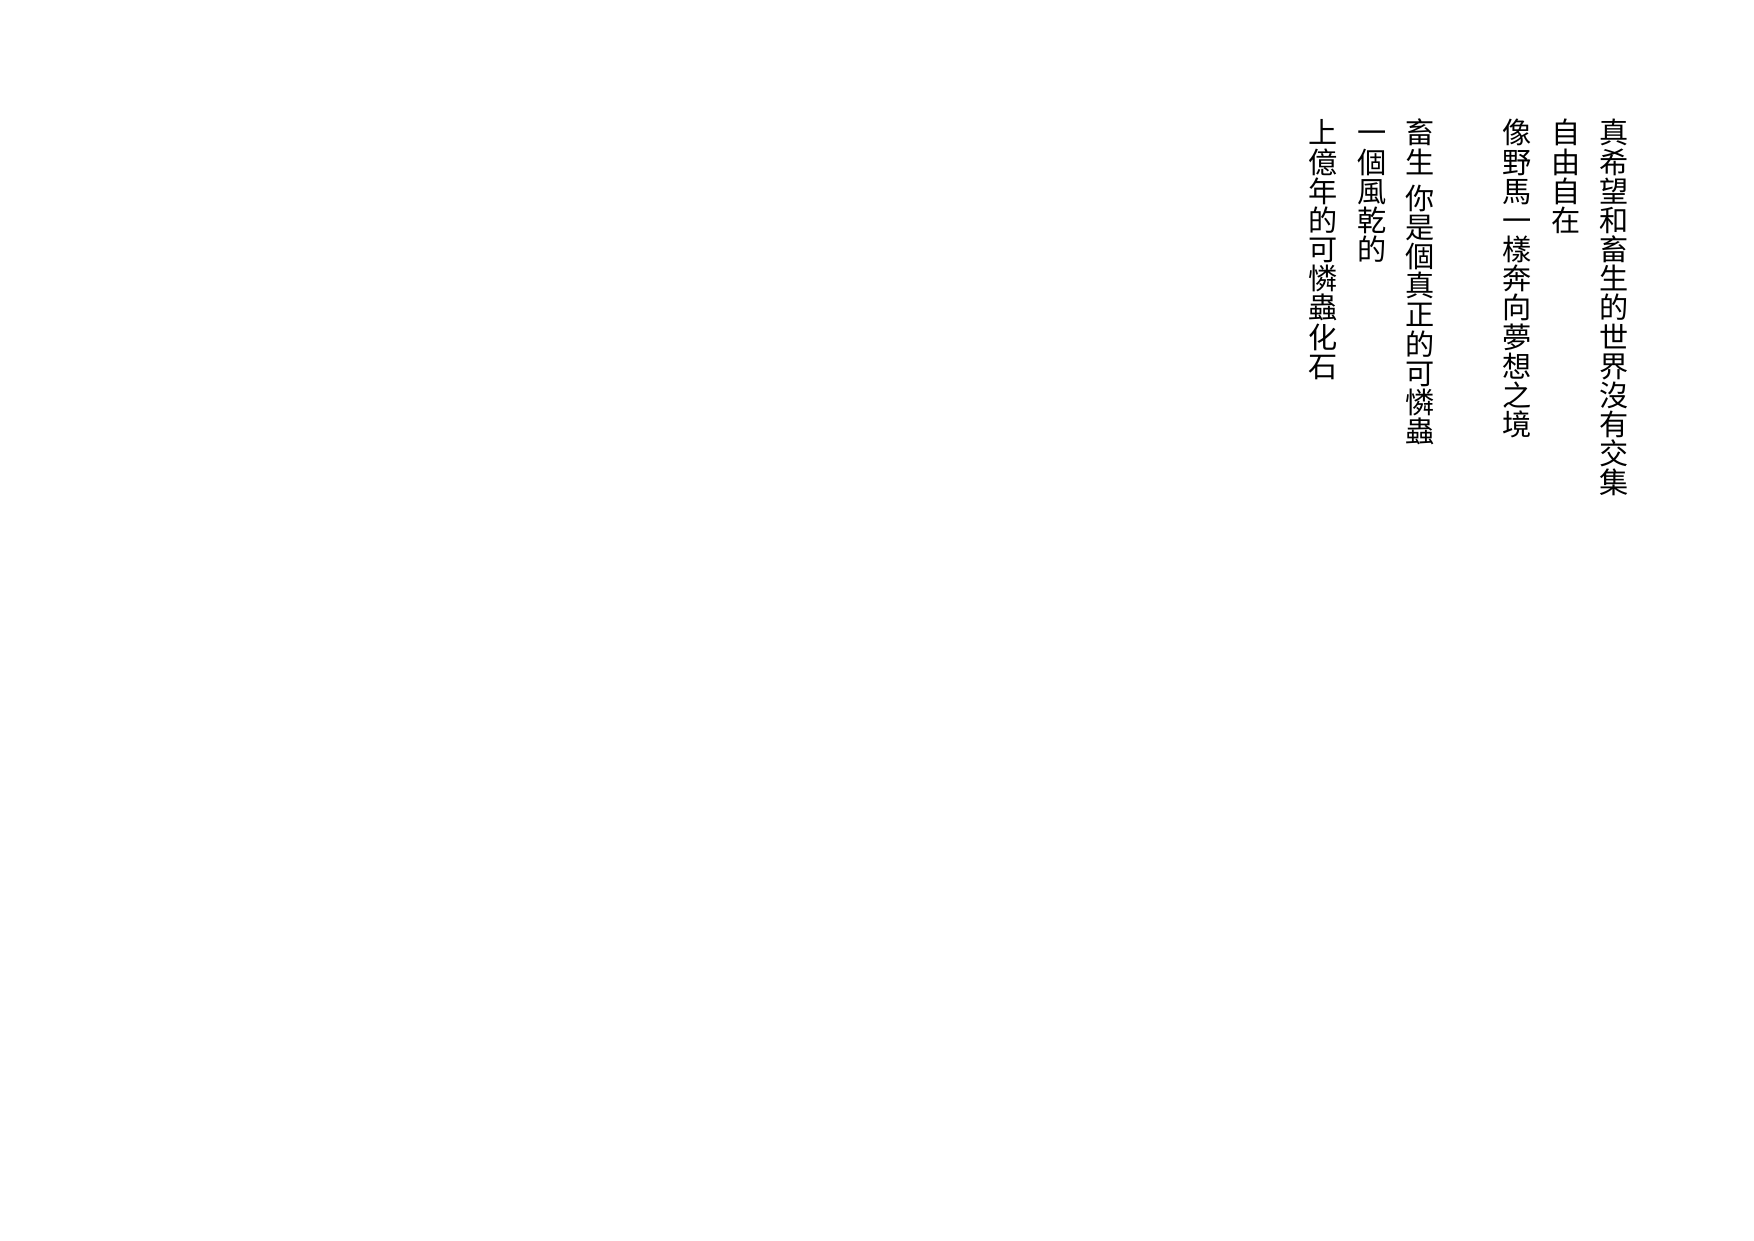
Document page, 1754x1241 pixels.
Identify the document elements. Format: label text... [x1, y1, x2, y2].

text 自由自在 [1544, 118, 1587, 605]
text 上億年的可憐蟲化石 [1302, 118, 1344, 605]
text 畜生 你是個真正的可憐蟲 [1399, 118, 1441, 605]
text 真希望和畜生的世界沒有交集 [1593, 118, 1635, 605]
text 像野馬一樣奔向夢想之境 [1496, 118, 1538, 605]
text 一個風乾的 [1350, 118, 1393, 605]
